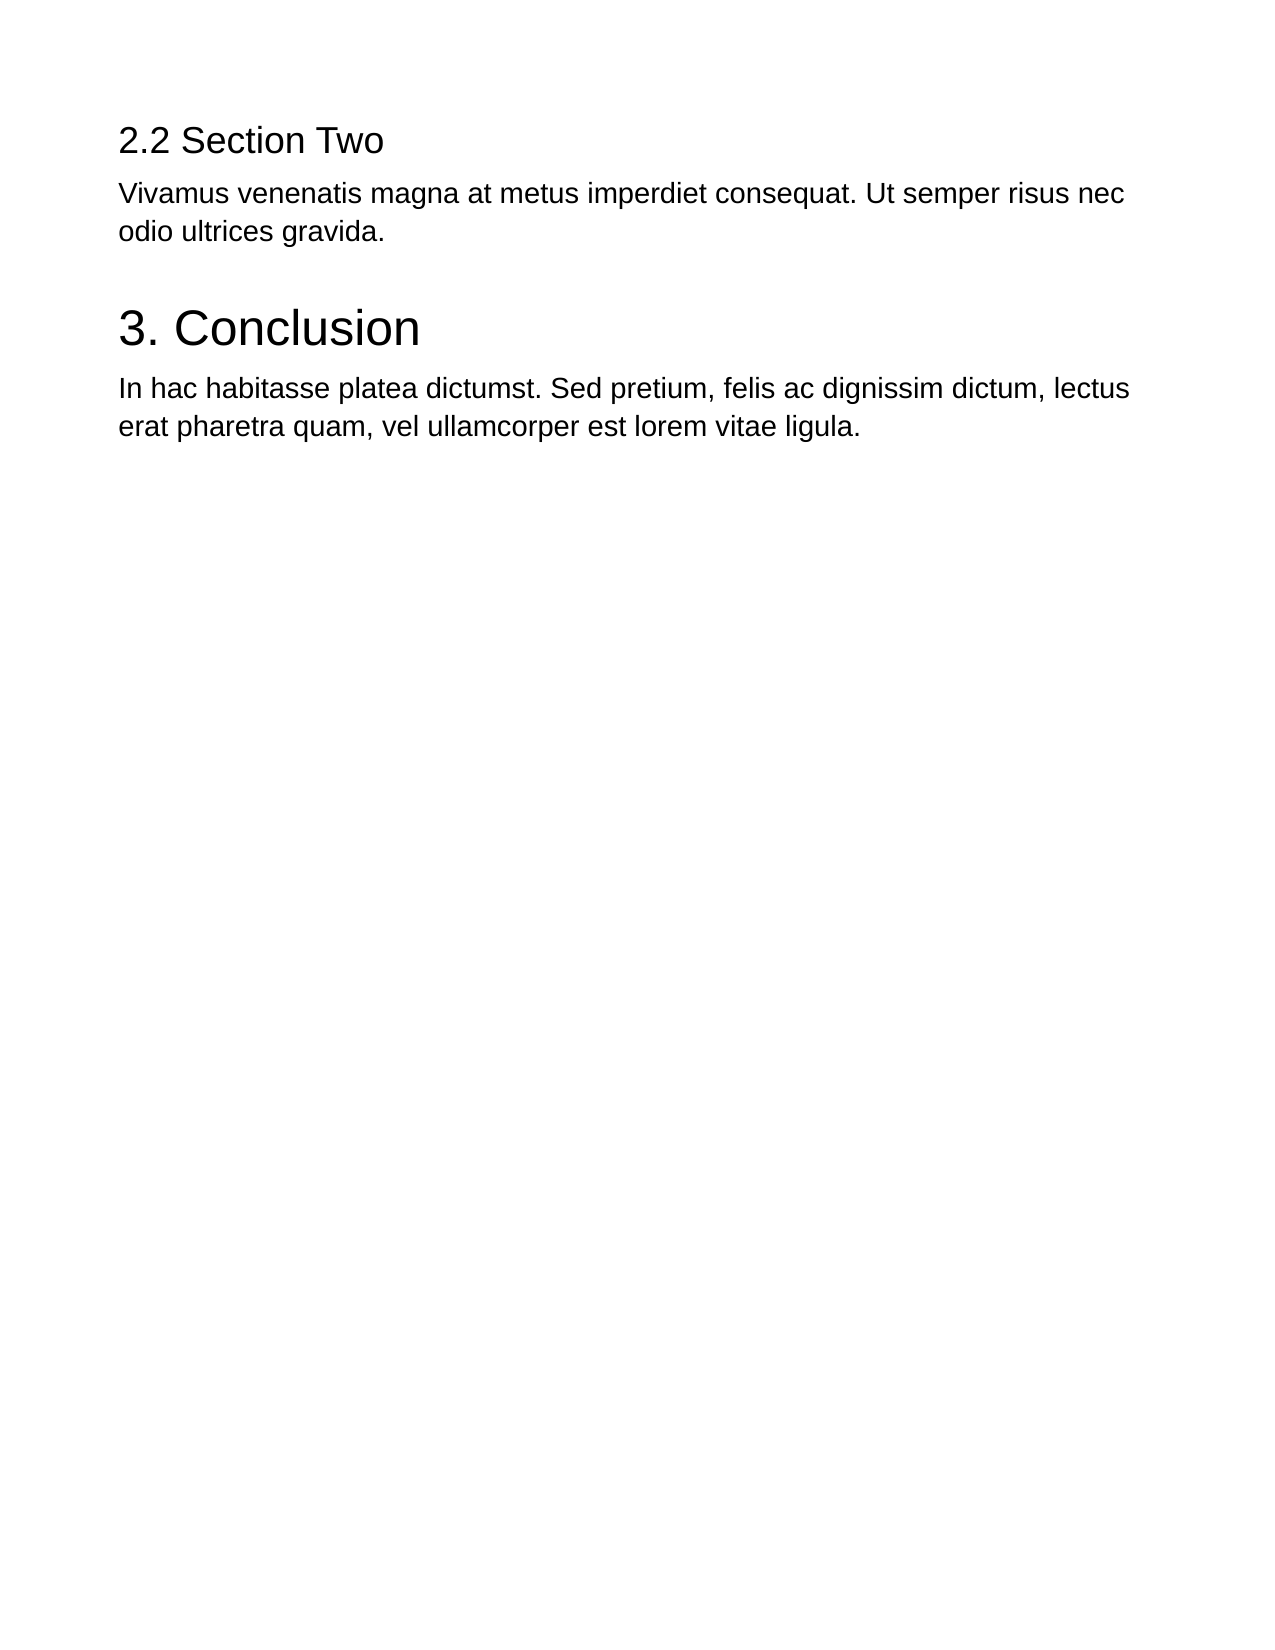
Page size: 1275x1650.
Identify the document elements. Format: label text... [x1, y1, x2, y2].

subtitle 2.2 Section Two [118, 118, 1157, 161]
text Vivamus venenatis magna at metus imperdiet consequat. Ut semper risus nec odio ultrices gravida. [118, 176, 1157, 248]
text In hac habitasse platea dictumst. Sed pretium, felis ac dignissim dictum, lectus erat pharetra quam, vel ullamcorper est lorem vitae ligula. [118, 371, 1157, 443]
subtitle 3. Conclusion [118, 299, 1157, 356]
